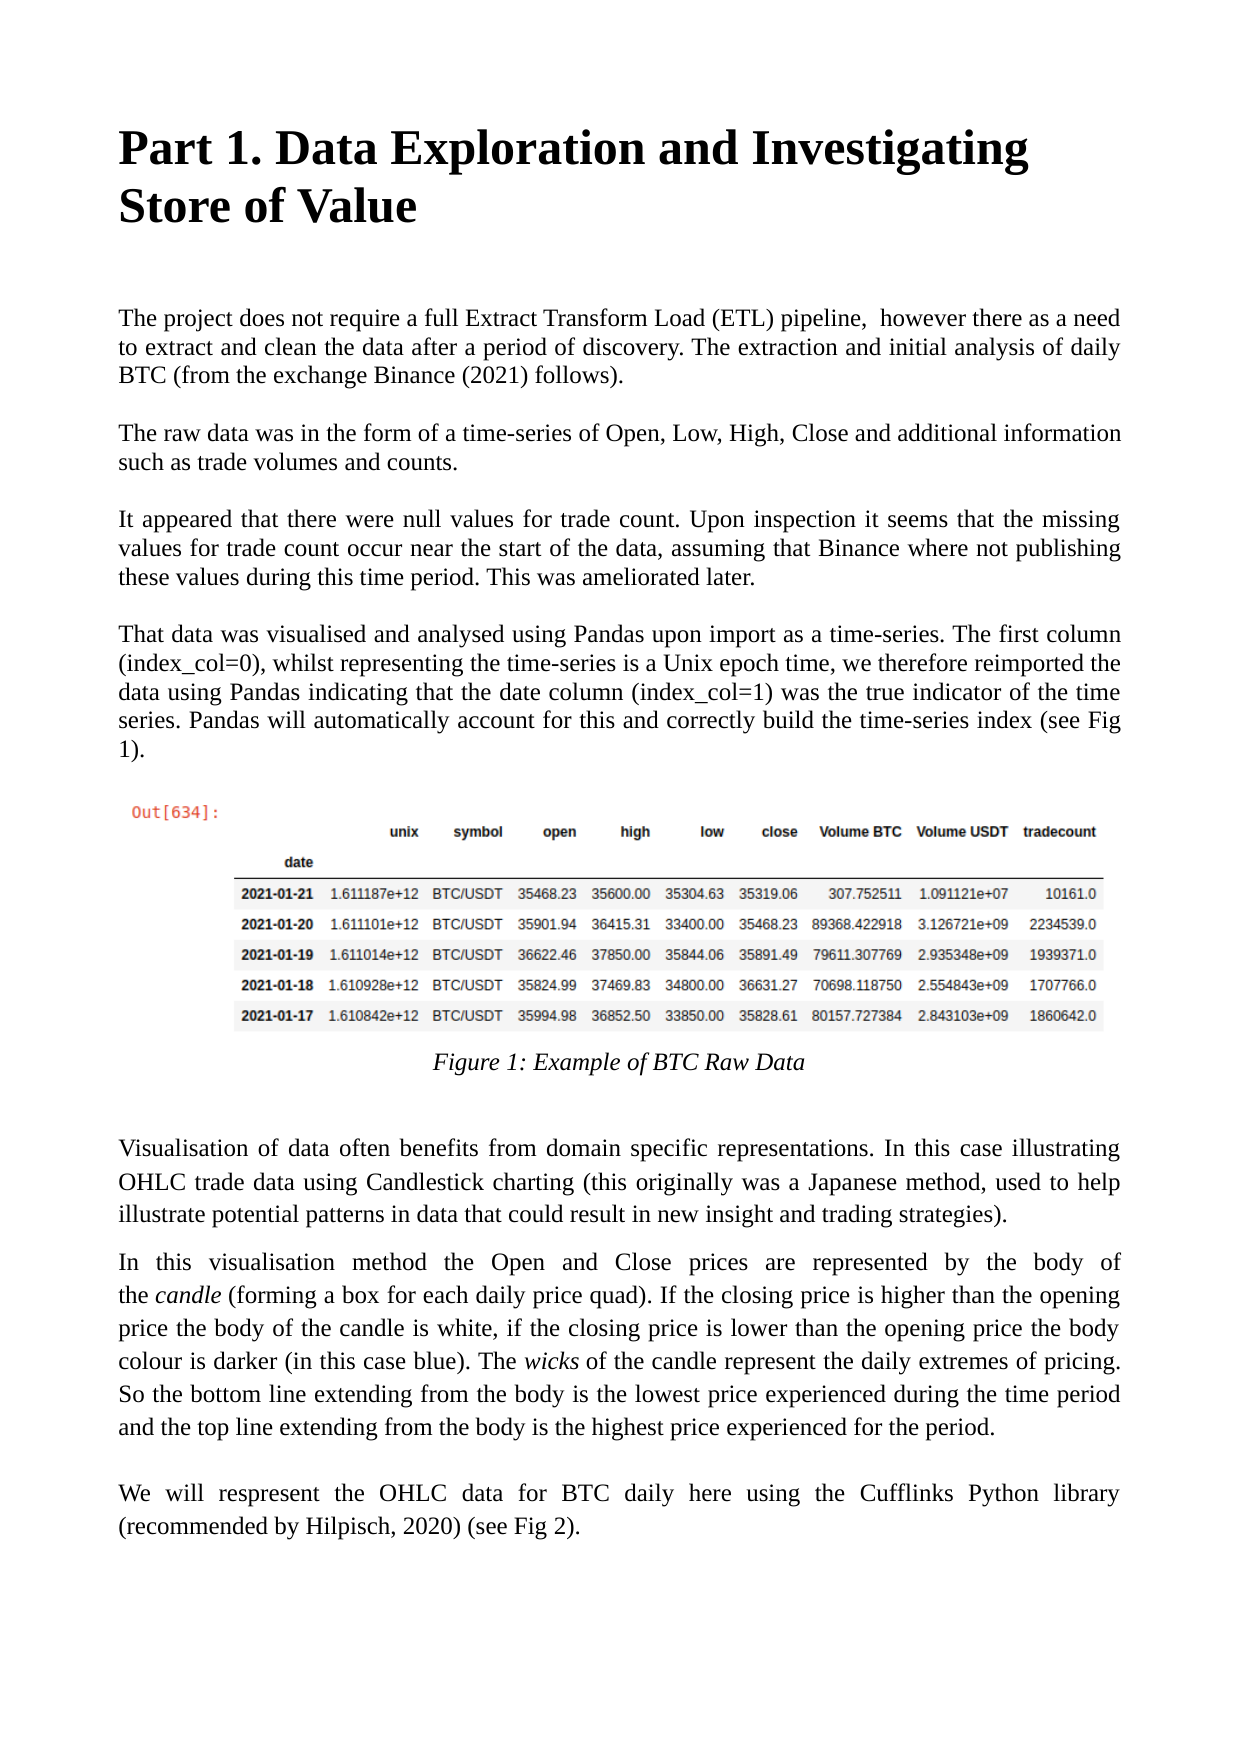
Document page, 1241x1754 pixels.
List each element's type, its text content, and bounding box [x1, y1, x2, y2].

picture [123, 804, 1118, 1042]
text The project does not require a full Extract Transform Load (ETL) pipeline, however there as a need to extract and clean the data after a period of discovery. The extraction and initial analysis of daily BTC (from the exchange Binance (2021) follows). [118, 303, 1122, 389]
text The raw data was in the form of a time-series of Open, Low, High, Close and additional information such as trade volumes and counts. [118, 418, 1122, 476]
subtitle Part 1. Data Exploration and Investigating Store of Value [118, 118, 1122, 233]
text Visualisation of data often benefits from domain specific representations. In this case illustrating OHLC trade data using Candlestick charting (this originally was a Japanese method, used to help illustrate potential patterns in data that could result in new insight and trading strategies). [118, 1133, 1122, 1228]
text It appeared that there were null values for trade count. Upon inspection it seems that the missing values for trade count occur near the start of the data, assuming that Binance where not publishing these values during this time period. This was ameliorated later. [118, 504, 1122, 591]
text That data was visualised and analysed using Pandas upon import as a time-series. The first column (index_col=0), whilst representing the time-series is a Unix epoch time, we therefore reimported the data using Pandas indicating that the date column (index_col=1) was the true indicator of the time series. Pandas will automatically account for this and correctly build the time-series index (see Fig 1). [118, 619, 1122, 763]
text In this visualisation method the Open and Close prices are represented by the body of the candle (forming a box for each daily price quad). If the closing price is higher than the opening price the body of the candle is white, if the closing price is lower than the opening price the body colour is darker (in this case blue). The wicks of the candle represent the daily extremes of pricing. So the bottom line extending from the body is the lowest price experienced during the time period and the top line extending from the body is the highest price experienced for the period. [118, 1247, 1122, 1441]
text Figure 1: Example of BTC Raw Data [123, 1042, 1117, 1076]
text We will respresent the OHLC data for BTC daily here using the Cufflinks Python library (recommended by Hilpisch, 2020) (see Fig 2). [118, 1478, 1122, 1540]
